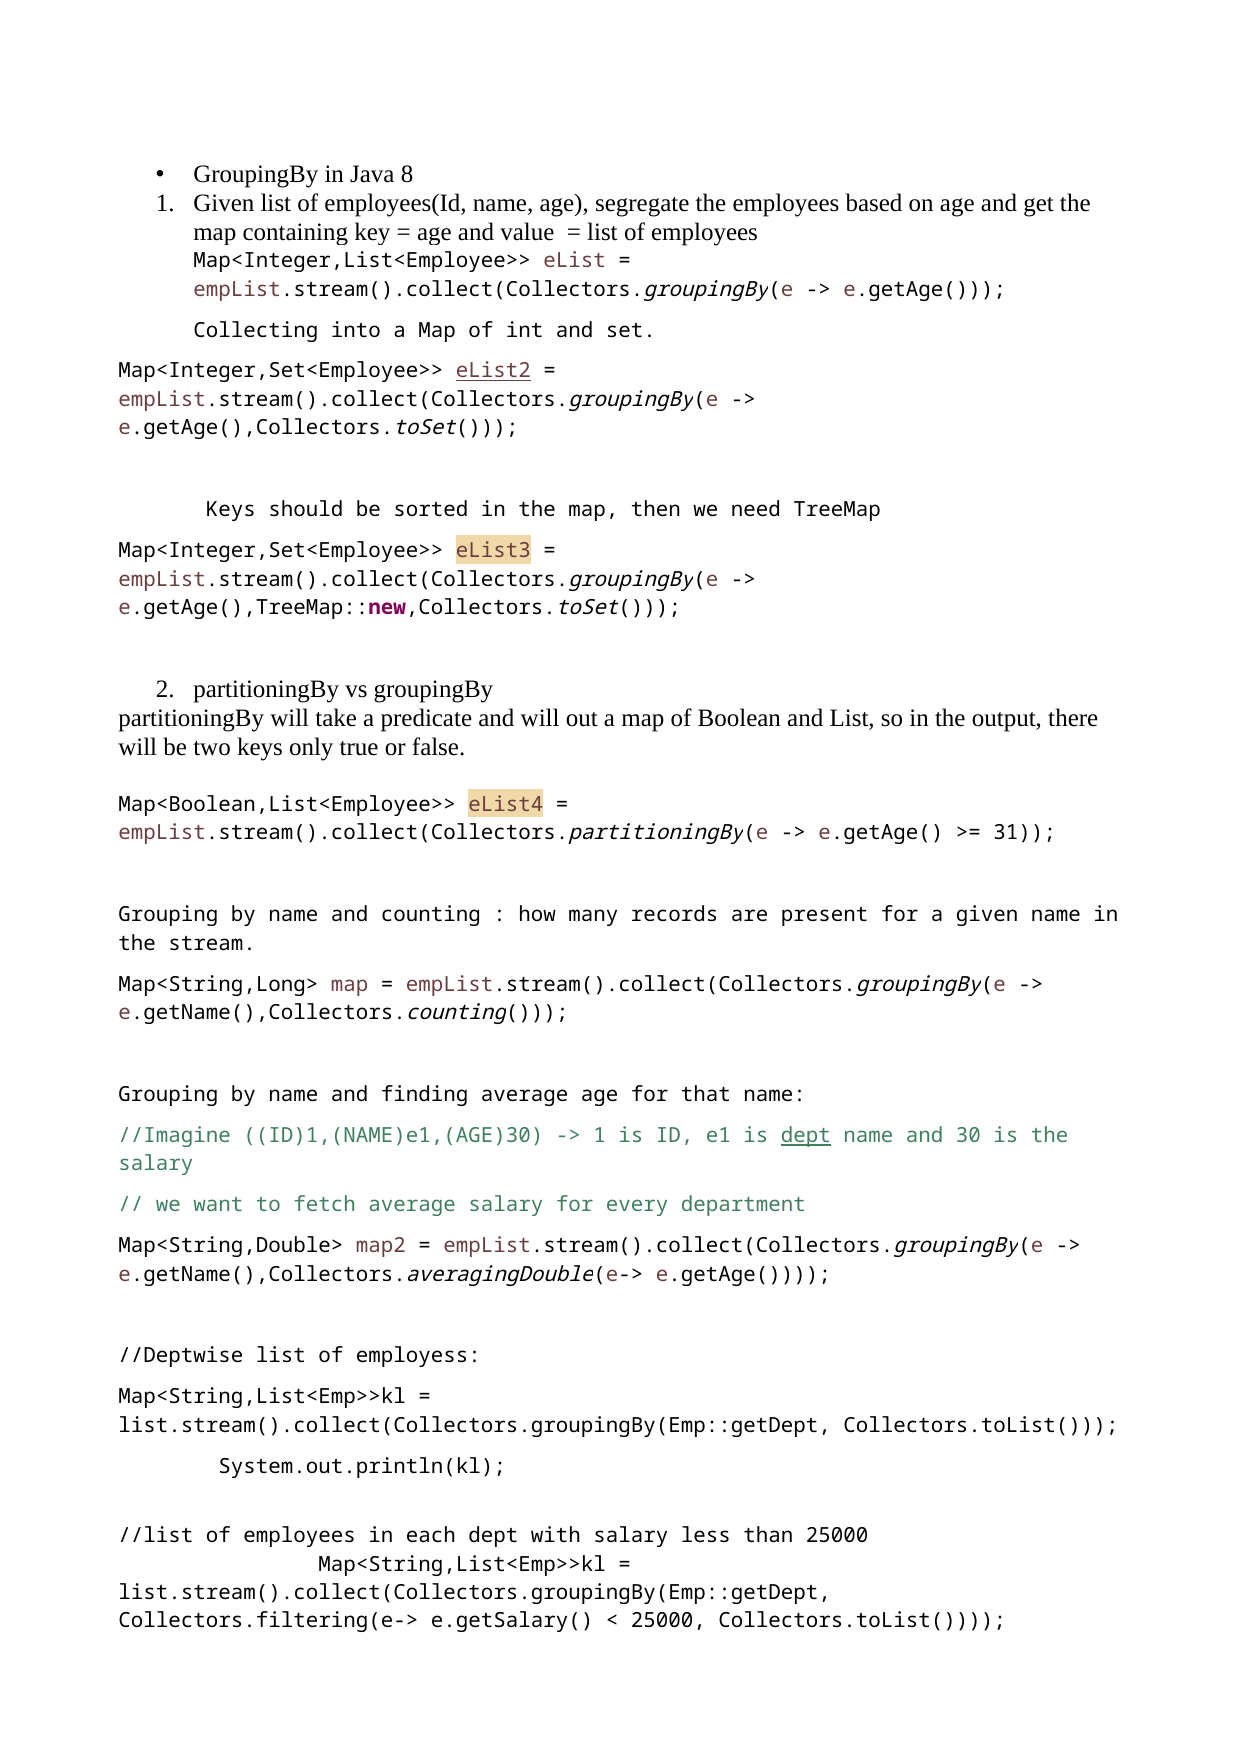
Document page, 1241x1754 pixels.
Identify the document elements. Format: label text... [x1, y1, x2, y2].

text Keys should be sorted in the map, then we need TreeMap [118, 494, 1122, 523]
text Map<String,List<Emp>>kl = list.stream().collect(Collectors.groupingBy(Emp::getDept, Collectors.filtering(e-> e.getSalary() < 25000, Collectors.toList()))); [118, 1549, 1122, 1634]
text Map<Integer,Set<Employee>> eList3 = empList.stream().collect(Collectors.groupingBy(e -> e.getAge(),TreeMap::new,Collectors.toSet())); [118, 535, 1122, 621]
text Map<String,Double> map2 = empList.stream().collect(Collectors.groupingBy(e -> e.getName(),Collectors.averagingDouble(e-> e.getAge()))); [118, 1230, 1122, 1287]
text partitioningBy will take a predicate and will out a map of Boolean and List, so in the output, there will be two keys only true or false. [118, 703, 1122, 760]
text Map<Boolean,List<Employee>> eList4 = empList.stream().collect(Collectors.partitioningBy(e -> e.getAge() >= 31)); [118, 789, 1122, 846]
text Map<Integer,Set<Employee>> eList2 = empList.stream().collect(Collectors.groupingBy(e -> e.getAge(),Collectors.toSet())); [118, 356, 1122, 441]
text Map<String,Long> map = empList.stream().collect(Collectors.groupingBy(e -> e.getName(),Collectors.counting())); [118, 969, 1122, 1026]
list GroupingBy in Java 8 [156, 159, 1122, 188]
text //Deptwise list of employess: [118, 1341, 1122, 1369]
text Grouping by name and finding average age for that name: [118, 1079, 1122, 1107]
text //list of employees in each dept with salary less than 25000 [118, 1520, 1122, 1549]
text // we want to fetch average salary for every department [118, 1189, 1122, 1218]
list Map<Integer,List<Employee>> eList = empList.stream().collect(Collectors.groupingBy(e -> e.getAge())); [156, 245, 1122, 302]
text //Imagine ((ID)1,(NAME)e1,(AGE)30) -> 1 is ID, e1 is dept name and 30 is the salary [118, 1120, 1122, 1177]
text Map<String,List<Emp>>kl = list.stream().collect(Collectors.groupingBy(Emp::getDept, Collectors.toList())); [118, 1382, 1122, 1438]
text System.out.println(kl); [118, 1451, 1122, 1479]
list Collecting into a Map of int and set. [156, 315, 1122, 343]
list partitioningBy vs groupingBy [156, 674, 1122, 703]
text Grouping by name and counting : how many records are present for a given name in the stream. [118, 899, 1122, 956]
list Given list of employees(Id, name, age), segregate the employees based on age and get the map containing key = age and value = list of employees [156, 188, 1122, 245]
